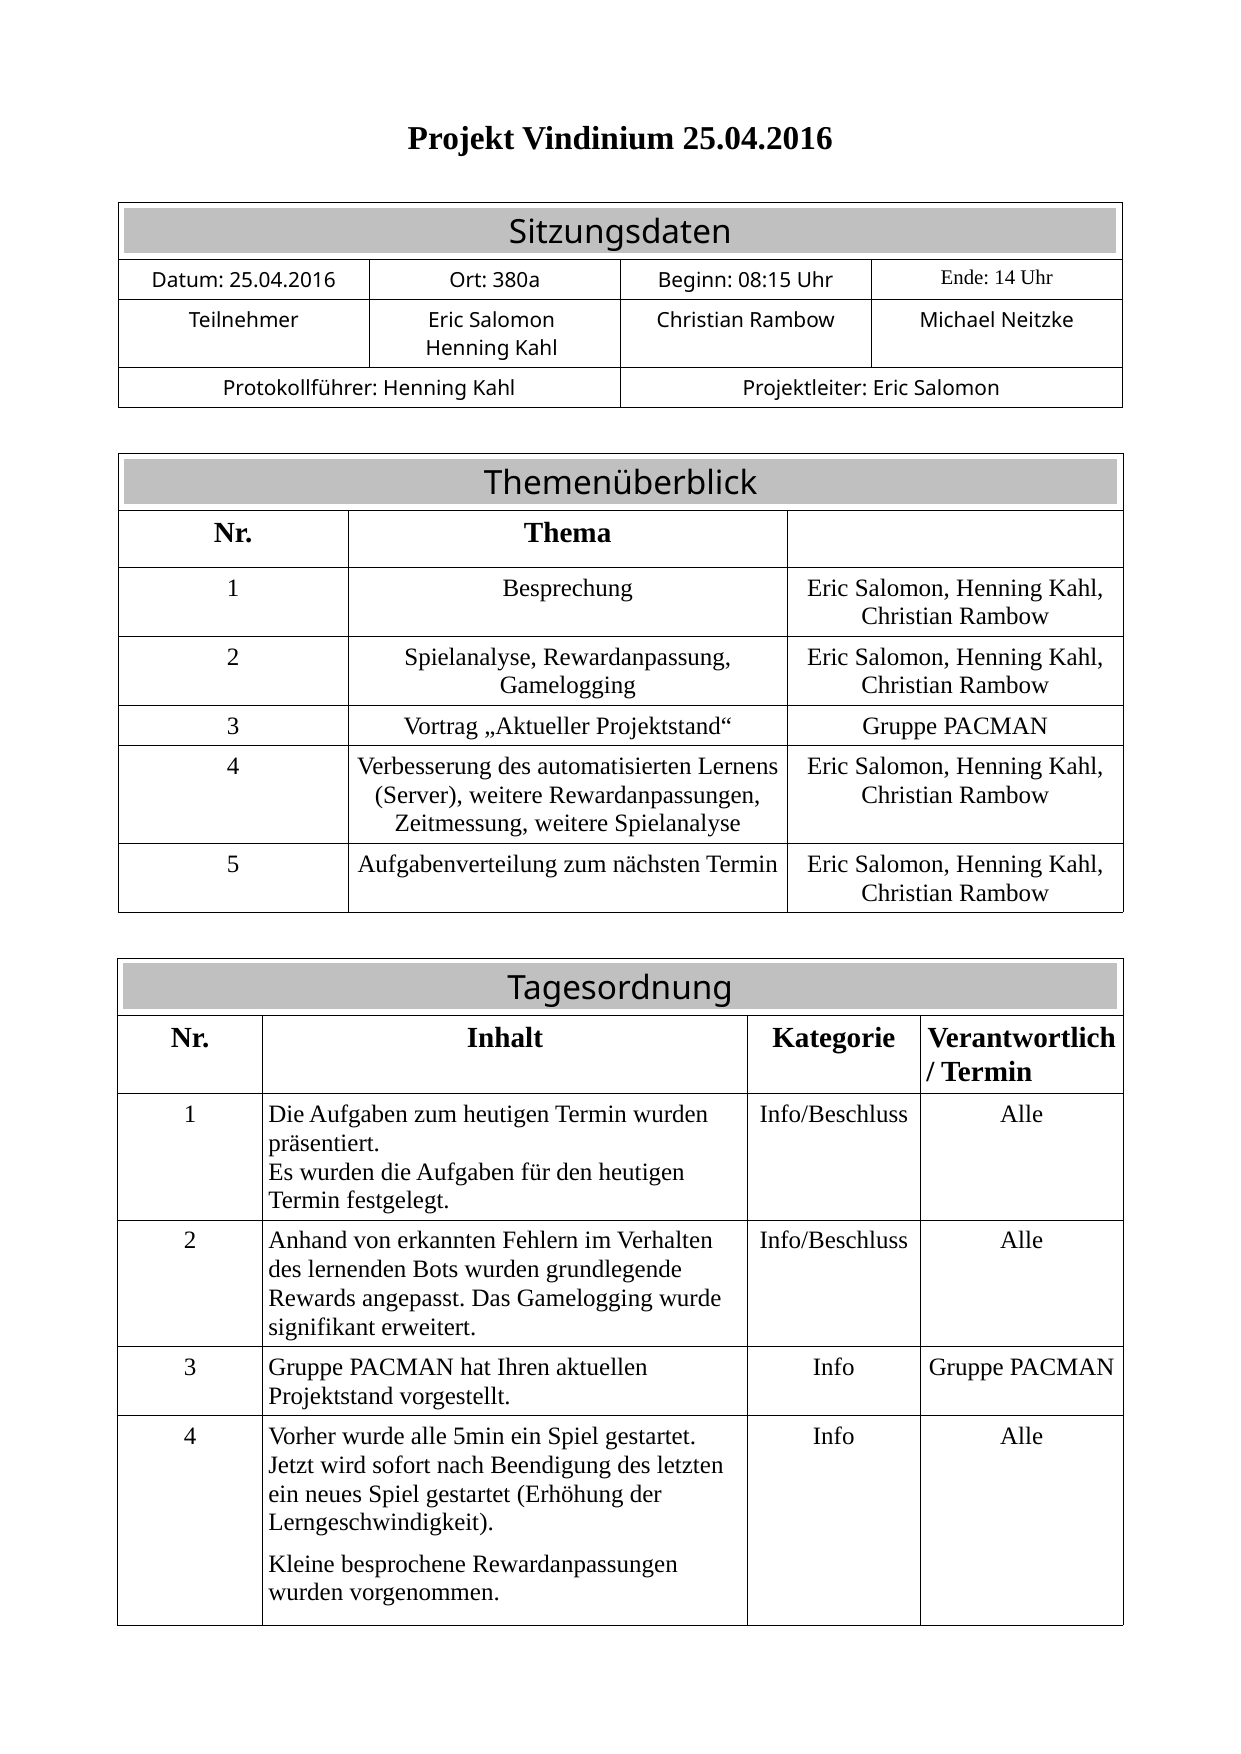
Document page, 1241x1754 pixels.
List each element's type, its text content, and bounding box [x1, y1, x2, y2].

table_cell Eric Salomon, Henning Kahl, Christian Rambow [788, 637, 1123, 705]
table_cell Gruppe PACMAN [788, 706, 1123, 745]
table_cell Anhand von erkannten Fehlern im Verhalten des lernenden Bots wurden grundlegende Rewards angepasst. Das Gamelogging wurde signifikant erweitert. [263, 1221, 747, 1346]
table_cell Info [748, 1347, 920, 1415]
table_cell Vorher wurde alle 5min ein Spiel gestartet. Jetzt wird sofort nach Beendigung des letzten ein neues Spiel gestartet (Erhöhung der Lerngeschwindigkeit). Kleine besprochene Rewardanpassungen wurden vorgenommen. [263, 1416, 747, 1624]
table_cell Projektleiter: Eric Salomon [621, 368, 1122, 407]
table_cell 4 [118, 1416, 262, 1624]
table_cell 2 [119, 637, 348, 705]
table_cell Teilnehmer [119, 300, 369, 367]
table_cell Beginn: 08:15 Uhr [621, 260, 871, 299]
table_cell Verantwortlich / Termin [921, 1016, 1123, 1093]
table_cell 1 [119, 568, 348, 636]
table_cell Alle [921, 1094, 1123, 1220]
table_cell 1 [118, 1094, 262, 1220]
text Projekt Vindinium 25.04.2016 [118, 118, 1122, 156]
table_cell Alle [921, 1221, 1123, 1346]
table_cell 3 [118, 1347, 262, 1415]
table_cell [788, 511, 1123, 567]
table_cell Gruppe PACMAN [921, 1347, 1123, 1415]
table_cell Info [748, 1416, 920, 1624]
table_cell Info/Beschluss [748, 1094, 920, 1220]
table_cell Spielanalyse, Rewardanpassung, Gamelogging [349, 637, 787, 705]
table_cell Michael Neitzke [872, 300, 1122, 367]
table_cell Eric Salomon, Henning Kahl, Christian Rambow [788, 746, 1123, 843]
table_cell 3 [119, 706, 348, 745]
table_cell Kategorie [748, 1016, 920, 1093]
table_cell 2 [118, 1221, 262, 1346]
table_cell Gruppe PACMAN hat Ihren aktuellen Projektstand vorgestellt. [263, 1347, 747, 1415]
table_cell Nr. [118, 1016, 262, 1093]
table_cell Ort: 380a [370, 260, 620, 299]
table_cell Vortrag „Aktueller Projektstand“ [349, 706, 787, 745]
table_cell Christian Rambow [621, 300, 871, 367]
table_cell Aufgabenverteilung zum nächsten Termin [349, 844, 787, 912]
table_cell Eric Salomon, Henning Kahl, Christian Rambow [788, 568, 1123, 636]
table_cell Eric Salomon, Henning Kahl, Christian Rambow [788, 844, 1123, 912]
table_cell Thema [349, 511, 787, 567]
table_cell Nr. [119, 511, 348, 567]
table_cell Protokollführer: Henning Kahl [119, 368, 620, 407]
table_cell Ende: 14 Uhr [872, 260, 1122, 299]
table_cell Alle [921, 1416, 1123, 1624]
table_cell Die Aufgaben zum heutigen Termin wurden präsentiert. Es wurden die Aufgaben für den heutigen Termin festgelegt. [263, 1094, 747, 1220]
table_cell 5 [119, 844, 348, 912]
table_cell 4 [119, 746, 348, 843]
table_header Sitzungsdaten [119, 203, 1122, 259]
table_cell Datum: 25.04.2016 [119, 260, 369, 299]
table_cell Info/Beschluss [748, 1221, 920, 1346]
table_cell Eric Salomon Henning Kahl [370, 300, 620, 367]
table_header Tagesordnung [118, 959, 1123, 1014]
table_cell Verbesserung des automatisierten Lernens (Server), weitere Rewardanpassungen, Zeitmessung, weitere Spielanalyse [349, 746, 787, 843]
table_header Themenüberblick [119, 454, 1123, 510]
table_cell Besprechung [349, 568, 787, 636]
table_cell Inhalt [263, 1016, 747, 1093]
